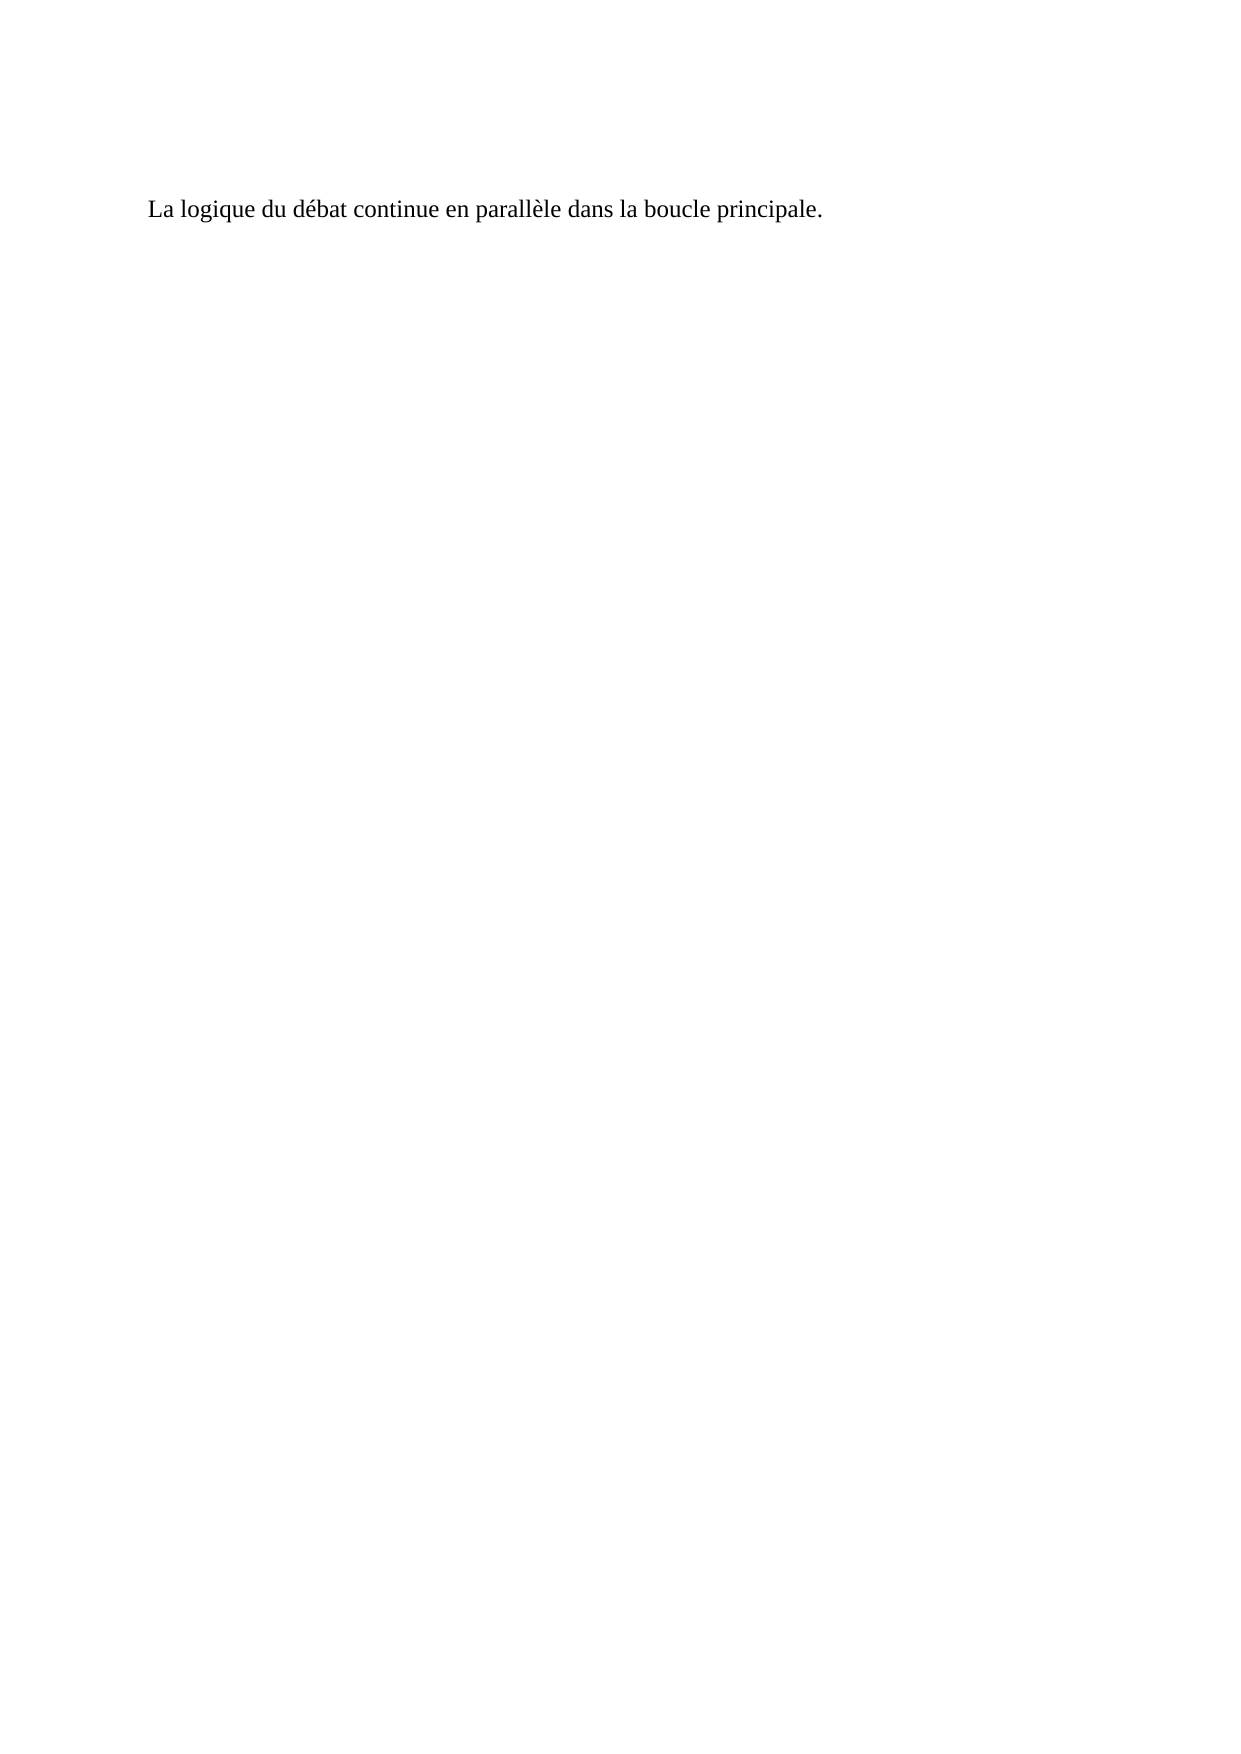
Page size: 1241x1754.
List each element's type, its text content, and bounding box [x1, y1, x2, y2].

text La logique du débat continue en parallèle dans la boucle principale. [148, 194, 1093, 223]
